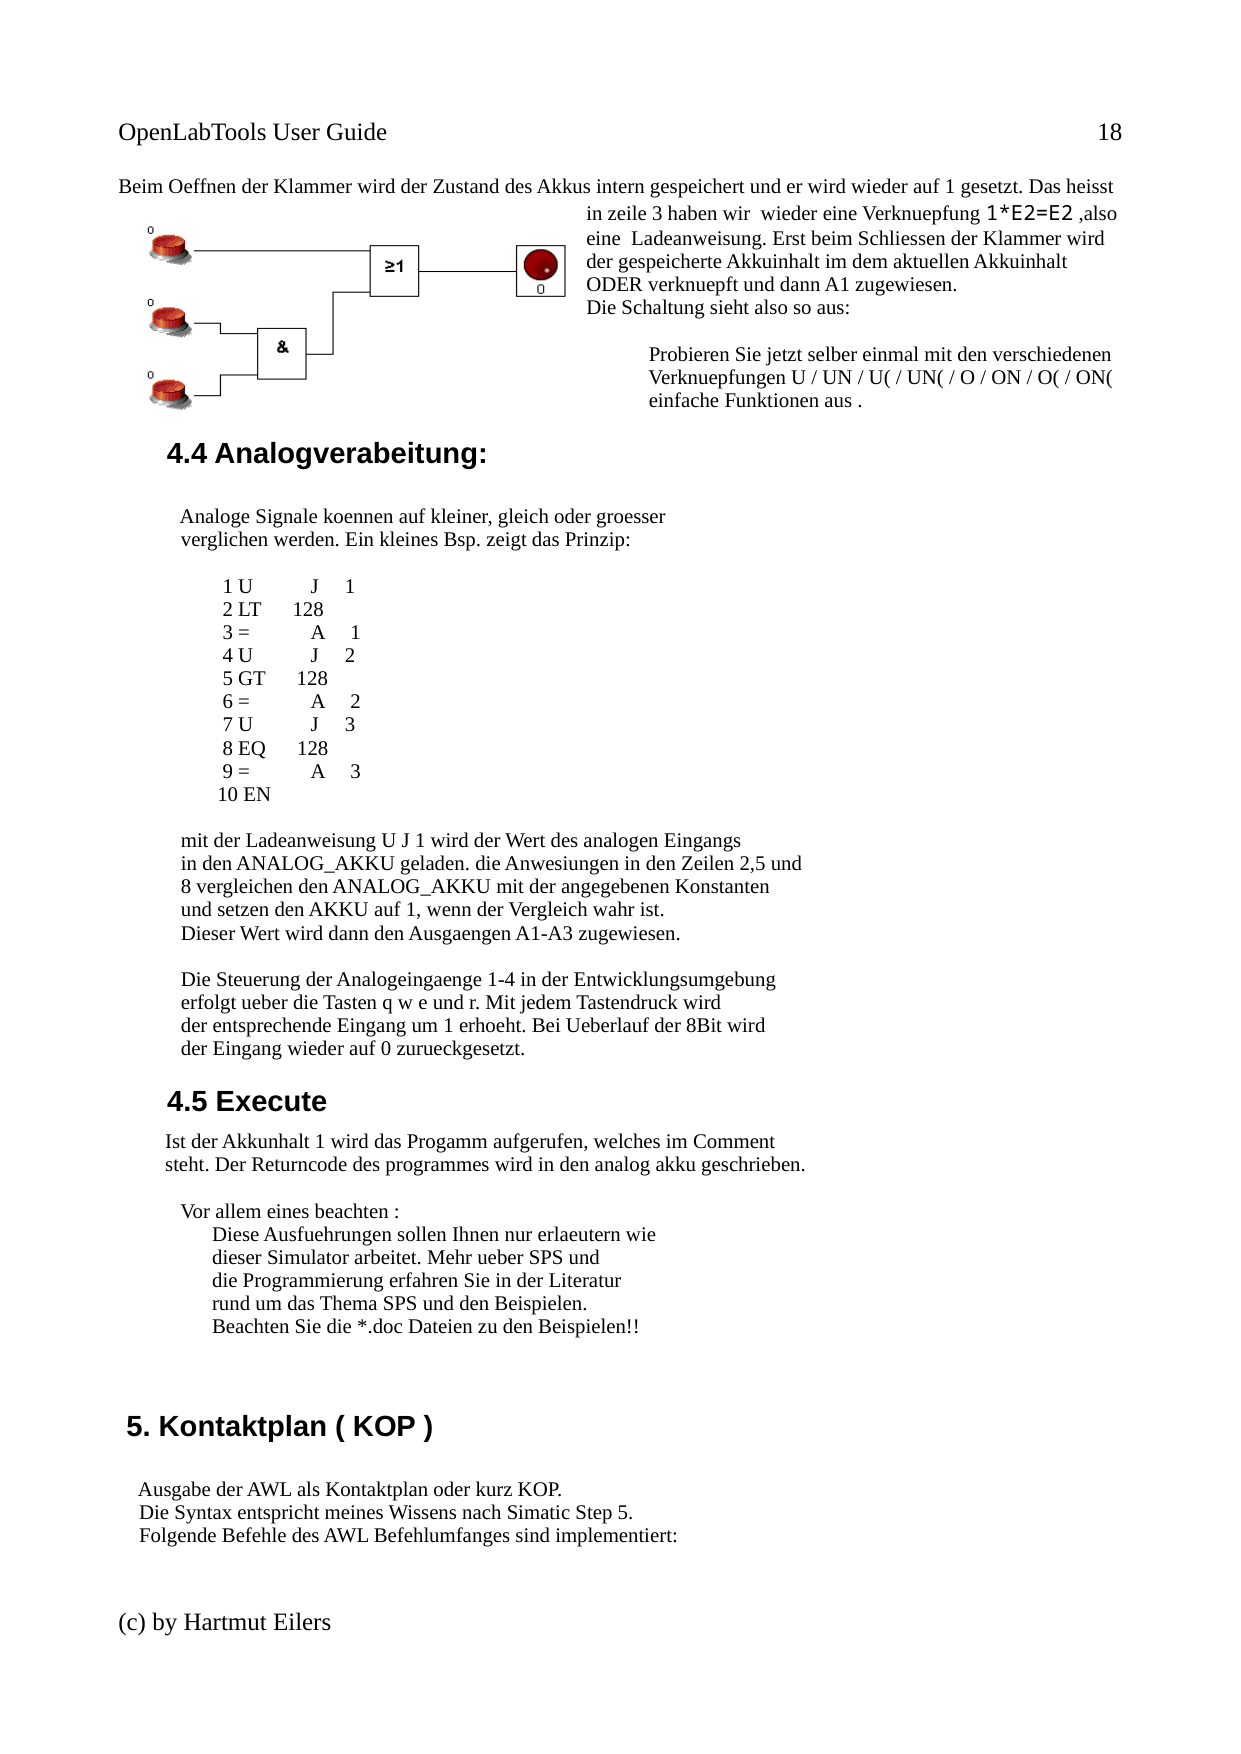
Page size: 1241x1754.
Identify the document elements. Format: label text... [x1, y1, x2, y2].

text Folgende Befehle des AWL Befehlumfanges sind implementiert: [118, 1524, 1122, 1547]
text Ist der Akkunhalt 1 wird das Progamm aufgerufen, welches im Comment [118, 1130, 1122, 1153]
text 6 = A 2 [118, 690, 1122, 713]
subtitle 4.4 Analogverabeitung: [118, 437, 1122, 469]
text 10 EN [118, 783, 1122, 806]
text Die Syntax entspricht meines Wissens nach Simatic Step 5. [118, 1501, 1122, 1524]
text Beachten Sie die *.doc Dateien zu den Beispielen!! [118, 1315, 1122, 1338]
text 5 GT 128 [118, 667, 1122, 690]
text Verknuepfungen U / UN / U( / UN( / O / ON / O( / ON( [587, 366, 1122, 389]
text und setzen den AKKU auf 1, wenn der Vergleich wahr ist. [118, 898, 1122, 921]
text 1 U J 1 [118, 574, 1122, 598]
text 3 = A 1 [118, 621, 1122, 644]
text 4 U J 2 [118, 644, 1122, 667]
text einfache Funktionen aus . [587, 389, 1122, 412]
text der entsprechende Eingang um 1 erhoeht. Bei Ueberlauf der 8Bit wird [118, 1014, 1122, 1037]
text 8 EQ 128 [118, 736, 1122, 759]
subtitle 4.5 Execute [118, 1085, 1122, 1118]
text Analoge Signale koennen auf kleiner, gleich oder groesser [118, 505, 1122, 528]
text Ausgabe der AWL als Kontaktplan oder kurz KOP. [118, 1478, 1122, 1501]
text Vor allem eines beachten : [118, 1199, 1122, 1223]
text Dieser Wert wird dann den Ausgaengen A1-A3 zugewiesen. [118, 921, 1122, 944]
text 2 LT 128 [118, 598, 1122, 621]
text dieser Simulator arbeitet. Mehr ueber SPS und [118, 1246, 1122, 1269]
text mit der Ladeanweisung U J 1 wird der Wert des analogen Eingangs [118, 829, 1122, 852]
text steht. Der Returncode des programmes wird in den analog akku geschrieben. [118, 1153, 1122, 1176]
text Beim Oeffnen der Klammer wird der Zustand des Akkus intern gespeichert und er wird wieder auf 1 gesetzt. Das heisst in zeile 3 haben wir wieder eine Verknuepfung 1*E2=E2 ,also eine Ladeanweisung. Erst beim Schliessen der Klammer wird der gespeicherte Akkuinhalt im dem aktuellen Akkuinhalt ODER verknuepft und dann A1 zugewiesen. Die Schaltung sieht also so aus: [118, 175, 1122, 319]
text Die Steuerung der Analogeingaenge 1-4 in der Entwicklungsumgebung [118, 968, 1122, 991]
text Diese Ausfuehrungen sollen Ihnen nur erlaeutern wie [118, 1223, 1122, 1246]
text die Programmierung erfahren Sie in der Literatur [118, 1269, 1122, 1292]
text erfolgt ueber die Tasten q w e und r. Mit jedem Tastendruck wird [118, 991, 1122, 1014]
text verglichen werden. Ein kleines Bsp. zeigt das Prinzip: [118, 528, 1122, 551]
picture [122, 212, 587, 420]
text in den ANALOG_AKKU geladen. die Anwesiungen in den Zeilen 2,5 und [118, 852, 1122, 875]
text 7 U J 3 [118, 713, 1122, 736]
text Probieren Sie jetzt selber einmal mit den verschiedenen [587, 342, 1122, 366]
text der Eingang wieder auf 0 zurueckgesetzt. [118, 1037, 1122, 1060]
text 9 = A 3 [118, 759, 1122, 783]
text rund um das Thema SPS und den Beispielen. [118, 1292, 1122, 1315]
subtitle 5. Kontaktplan ( KOP ) [118, 1409, 1122, 1442]
text 8 vergleichen den ANALOG_AKKU mit der angegebenen Konstanten [118, 875, 1122, 898]
